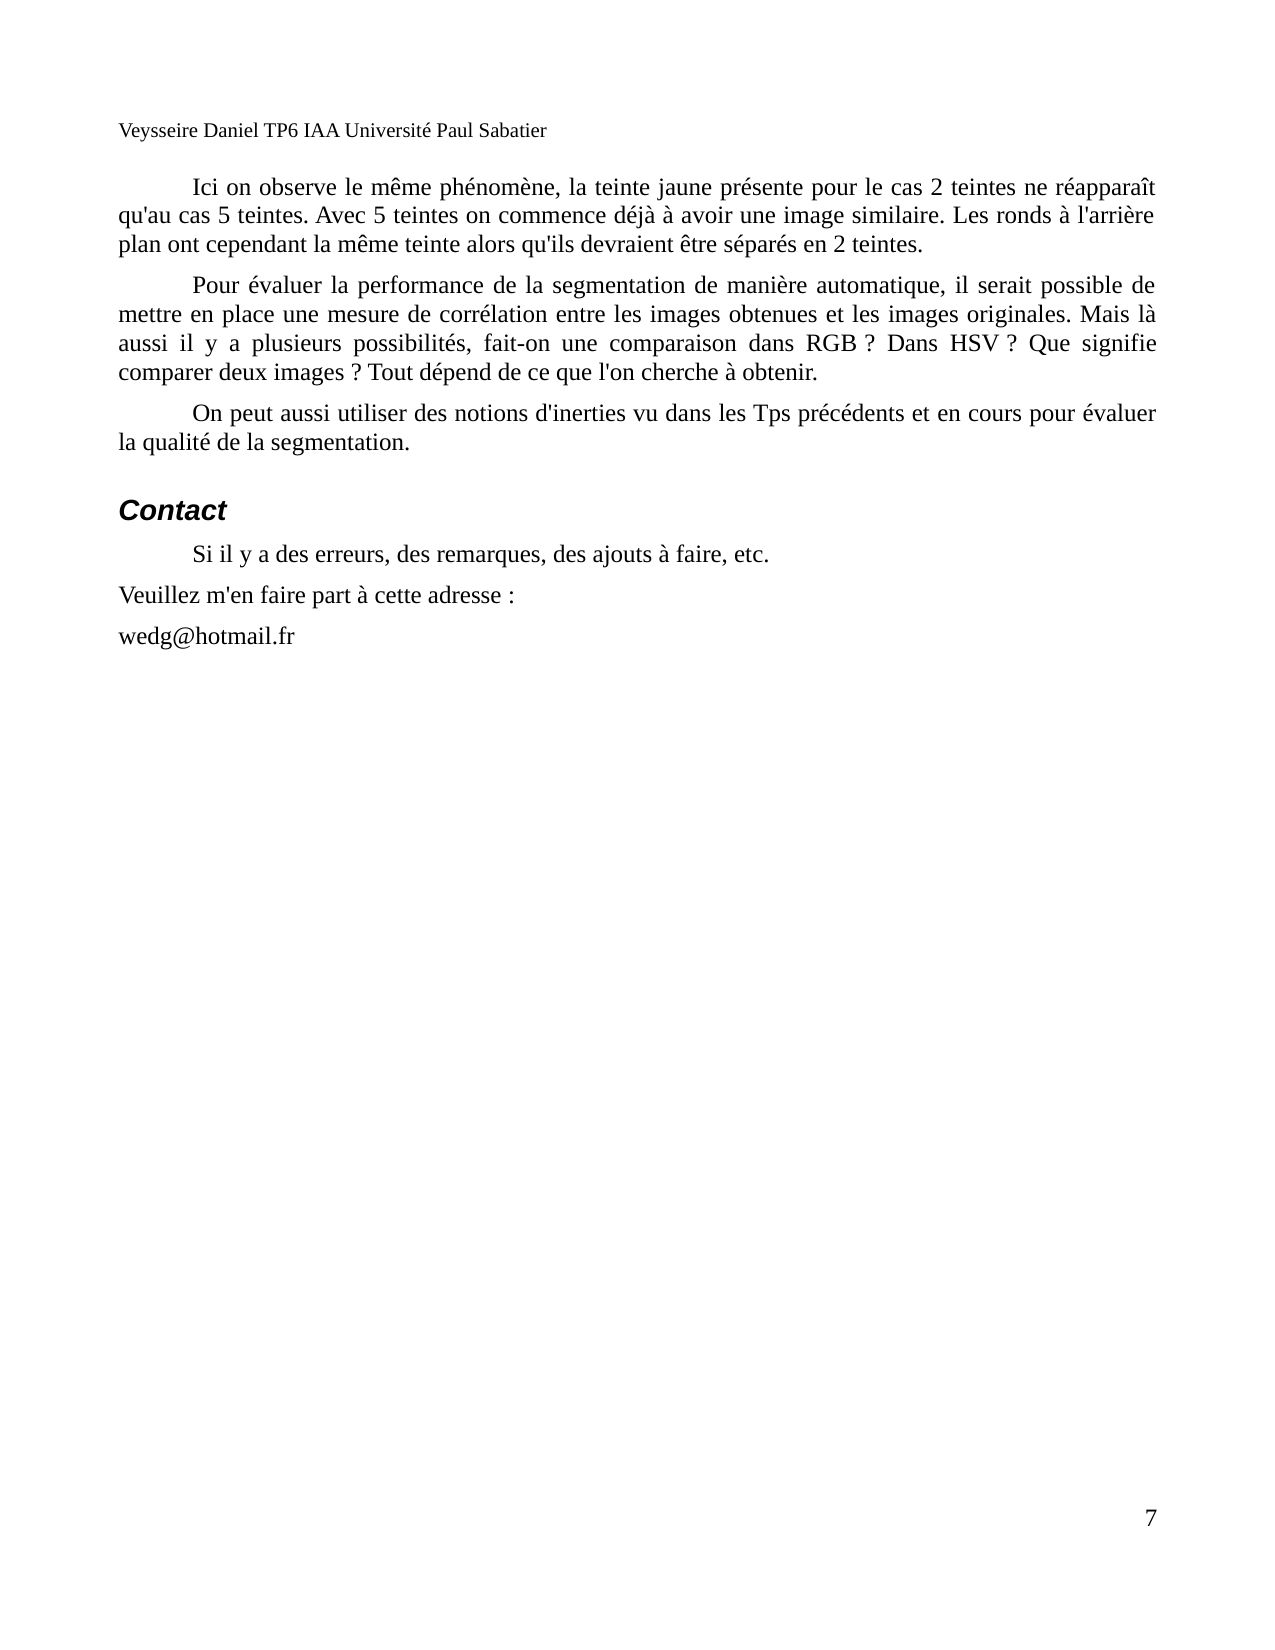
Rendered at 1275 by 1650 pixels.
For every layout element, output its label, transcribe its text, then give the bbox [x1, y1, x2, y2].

text On peut aussi utiliser des notions d'inerties vu dans les Tps précédents et en cours pour évaluer la qualité de la segmentation. [118, 398, 1157, 455]
text Pour évaluer la performance de la segmentation de manière automatique, il serait possible de mettre en place une mesure de corrélation entre les images obtenues et les images originales. Mais là aussi il y a plusieurs possibilités, fait-on une comparaison dans RGB ? Dans HSV ? Que signifie comparer deux images ? Tout dépend de ce que l'on cherche à obtenir. [118, 270, 1157, 385]
subtitle Contact [118, 493, 1157, 526]
text Ici on observe le même phénomène, la teinte jaune présente pour le cas 2 teintes ne réapparaît qu'au cas 5 teintes. Avec 5 teintes on commence déjà à avoir une image similaire. Les ronds à l'arrière plan ont cependant la même teinte alors qu'ils devraient être séparés en 2 teintes. [118, 172, 1157, 258]
text wedg@hotmail.fr [118, 621, 1157, 650]
text Veuillez m'en faire part à cette adresse : [118, 580, 1157, 609]
text Si il y a des erreurs, des remarques, des ajouts à faire, etc. [118, 539, 1157, 568]
